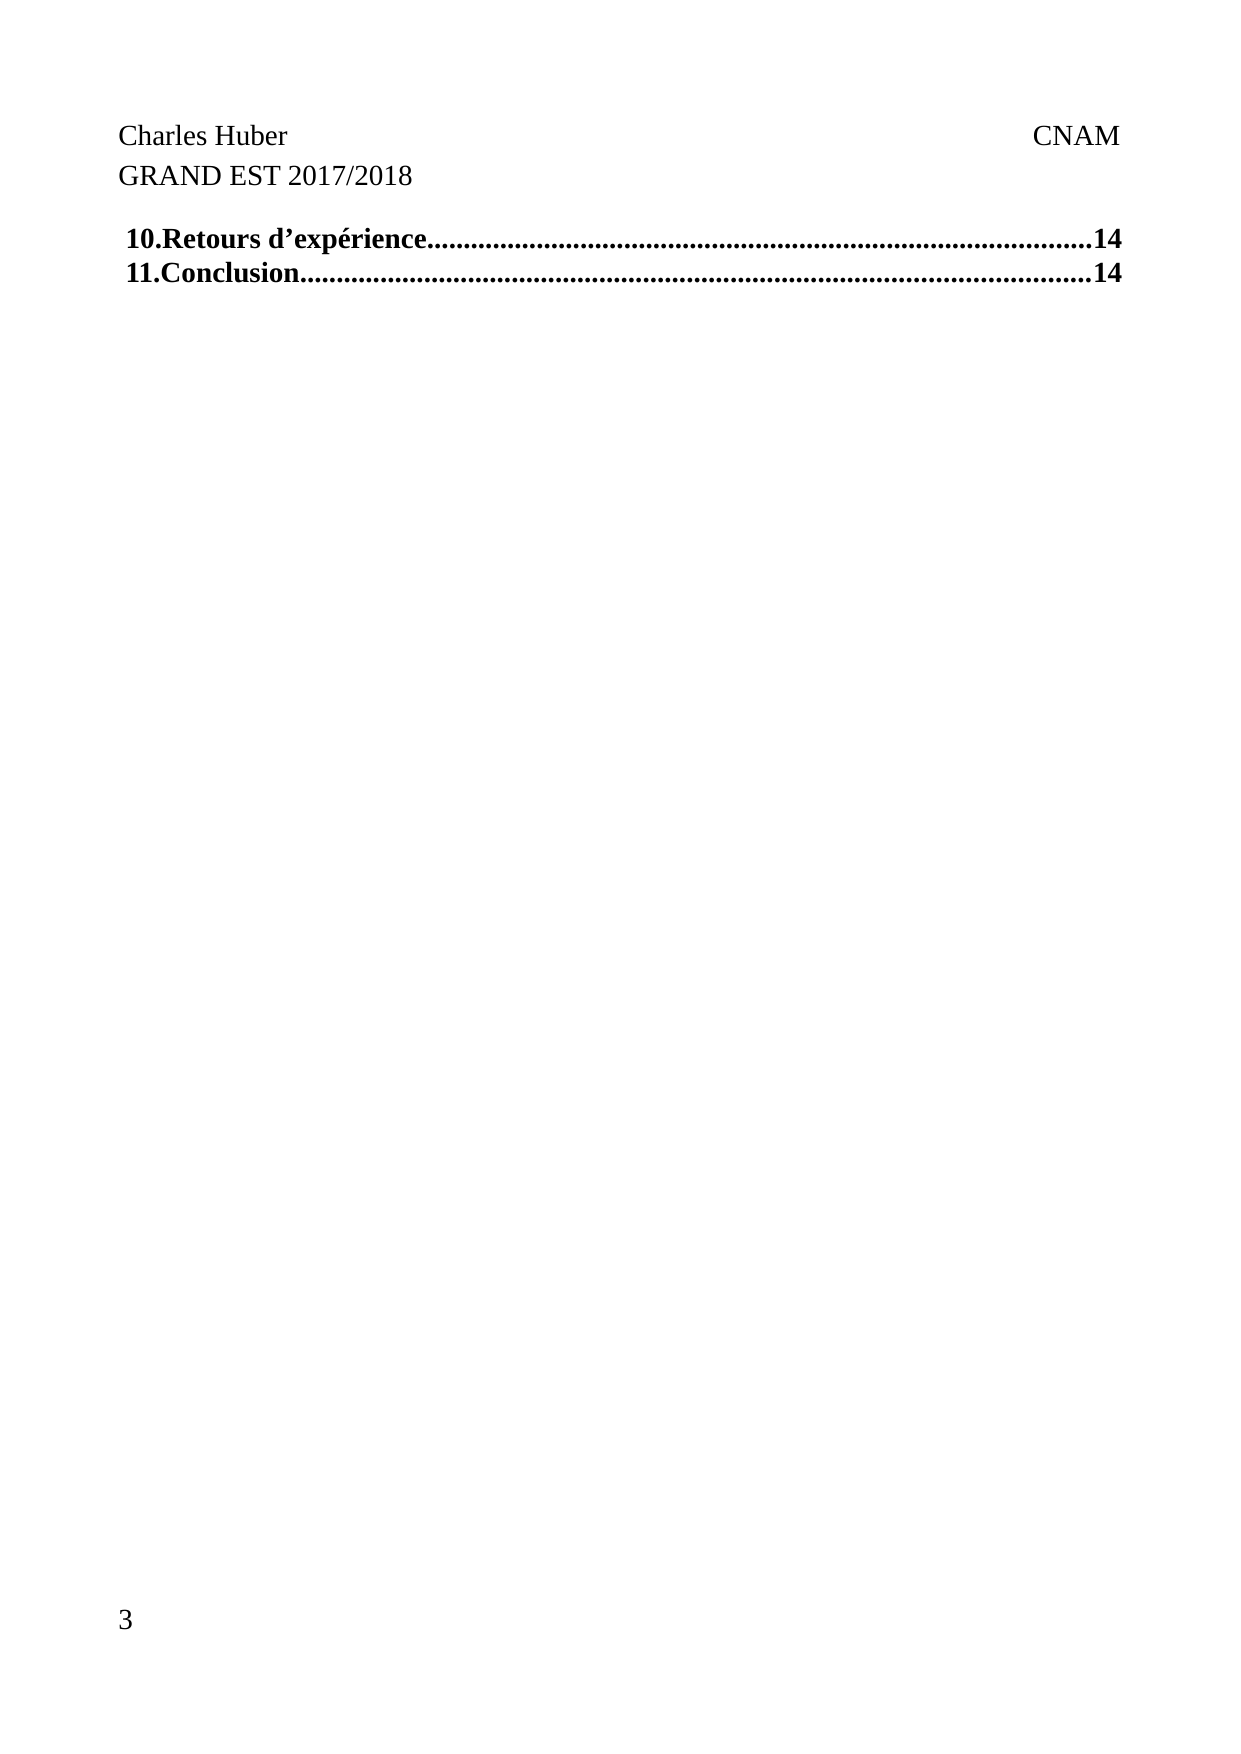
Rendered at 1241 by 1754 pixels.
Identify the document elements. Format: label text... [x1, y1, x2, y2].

text 10.Retours d’expérience 14 [118, 221, 1122, 255]
text 11.Conclusion 14 [118, 255, 1122, 288]
